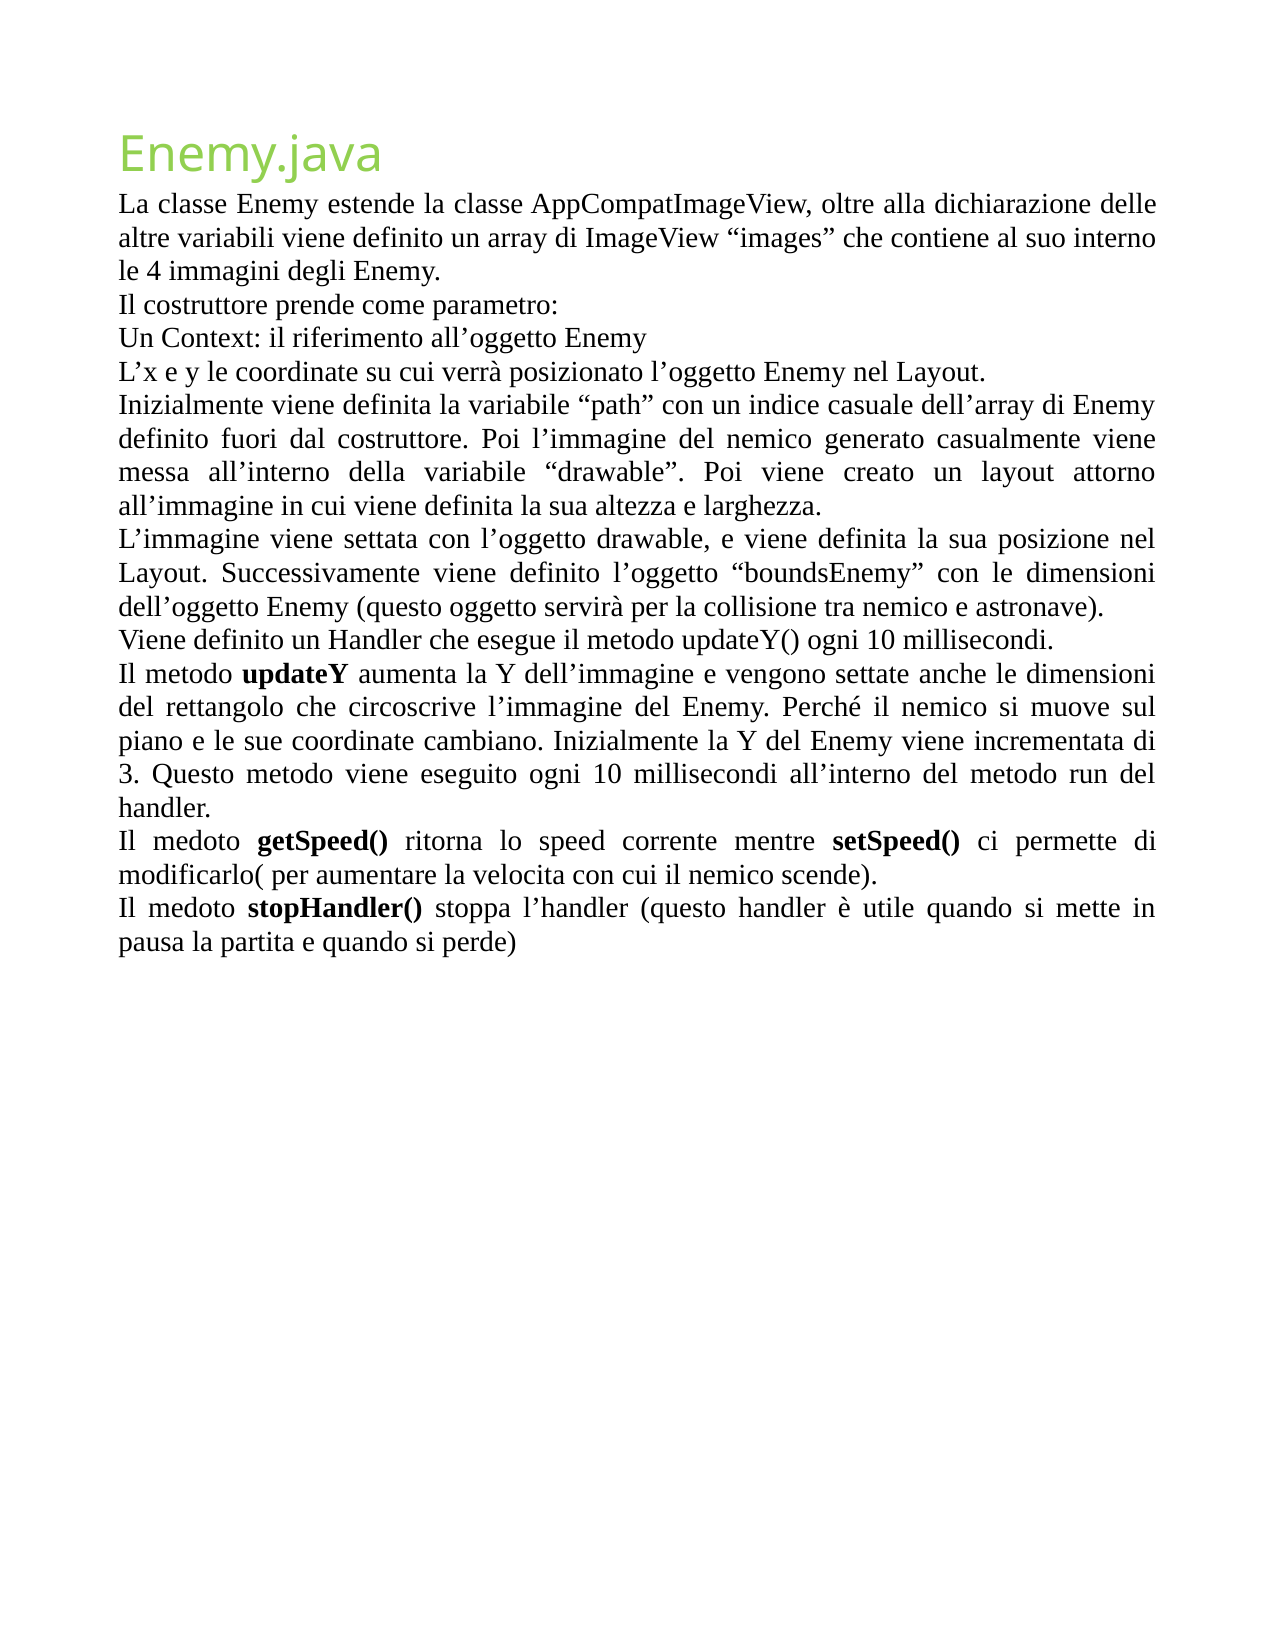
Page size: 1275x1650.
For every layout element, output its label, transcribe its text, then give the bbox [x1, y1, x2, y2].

text Viene definito un Handler che esegue il metodo updateY() ogni 10 millisecondi. [118, 622, 1157, 656]
text L’x e y le coordinate su cui verrà posizionato l’oggetto Enemy nel Layout. [118, 354, 1157, 387]
text Il metodo updateY aumenta la Y dell’immagine e vengono settate anche le dimensioni del rettangolo che circoscrive l’immagine del Enemy. Perché il nemico si muove sul piano e le sue coordinate cambiano. Inizialmente la Y del Enemy viene incrementata di 3. Questo metodo viene eseguito ogni 10 millisecondi all’interno del metodo run del handler. [118, 656, 1157, 823]
text Il costruttore prende come parametro: [118, 287, 1157, 320]
text Inizialmente viene definita la variabile “path” con un indice casuale dell’array di Enemy definito fuori dal costruttore. Poi l’immagine del nemico generato casualmente viene messa all’interno della variabile “drawable”. Poi viene creato un layout attorno all’immagine in cui viene definita la sua altezza e larghezza. [118, 387, 1157, 522]
text La classe Enemy estende la classe AppCompatImageView, oltre alla dichiarazione delle altre variabili viene definito un array di ImageView “images” che contiene al suo interno le 4 immagini degli Enemy. [118, 186, 1157, 287]
text Un Context: il riferimento all’oggetto Enemy [118, 320, 1157, 354]
text L’immagine viene settata con l’oggetto drawable, e viene definita la sua posizione nel Layout. Successivamente viene definito l’oggetto “boundsEnemy” con le dimensioni dell’oggetto Enemy (questo oggetto servirà per la collisione tra nemico e astronave). [118, 522, 1157, 622]
text Il medoto stopHandler() stoppa l’handler (questo handler è utile quando si mette in pausa la partita e quando si perde) [118, 891, 1157, 958]
text Il medoto getSpeed() ritorna lo speed corrente mentre setSpeed() ci permette di modificarlo( per aumentare la velocita con cui il nemico scende). [118, 823, 1157, 891]
subtitle Enemy.java [118, 118, 1157, 186]
